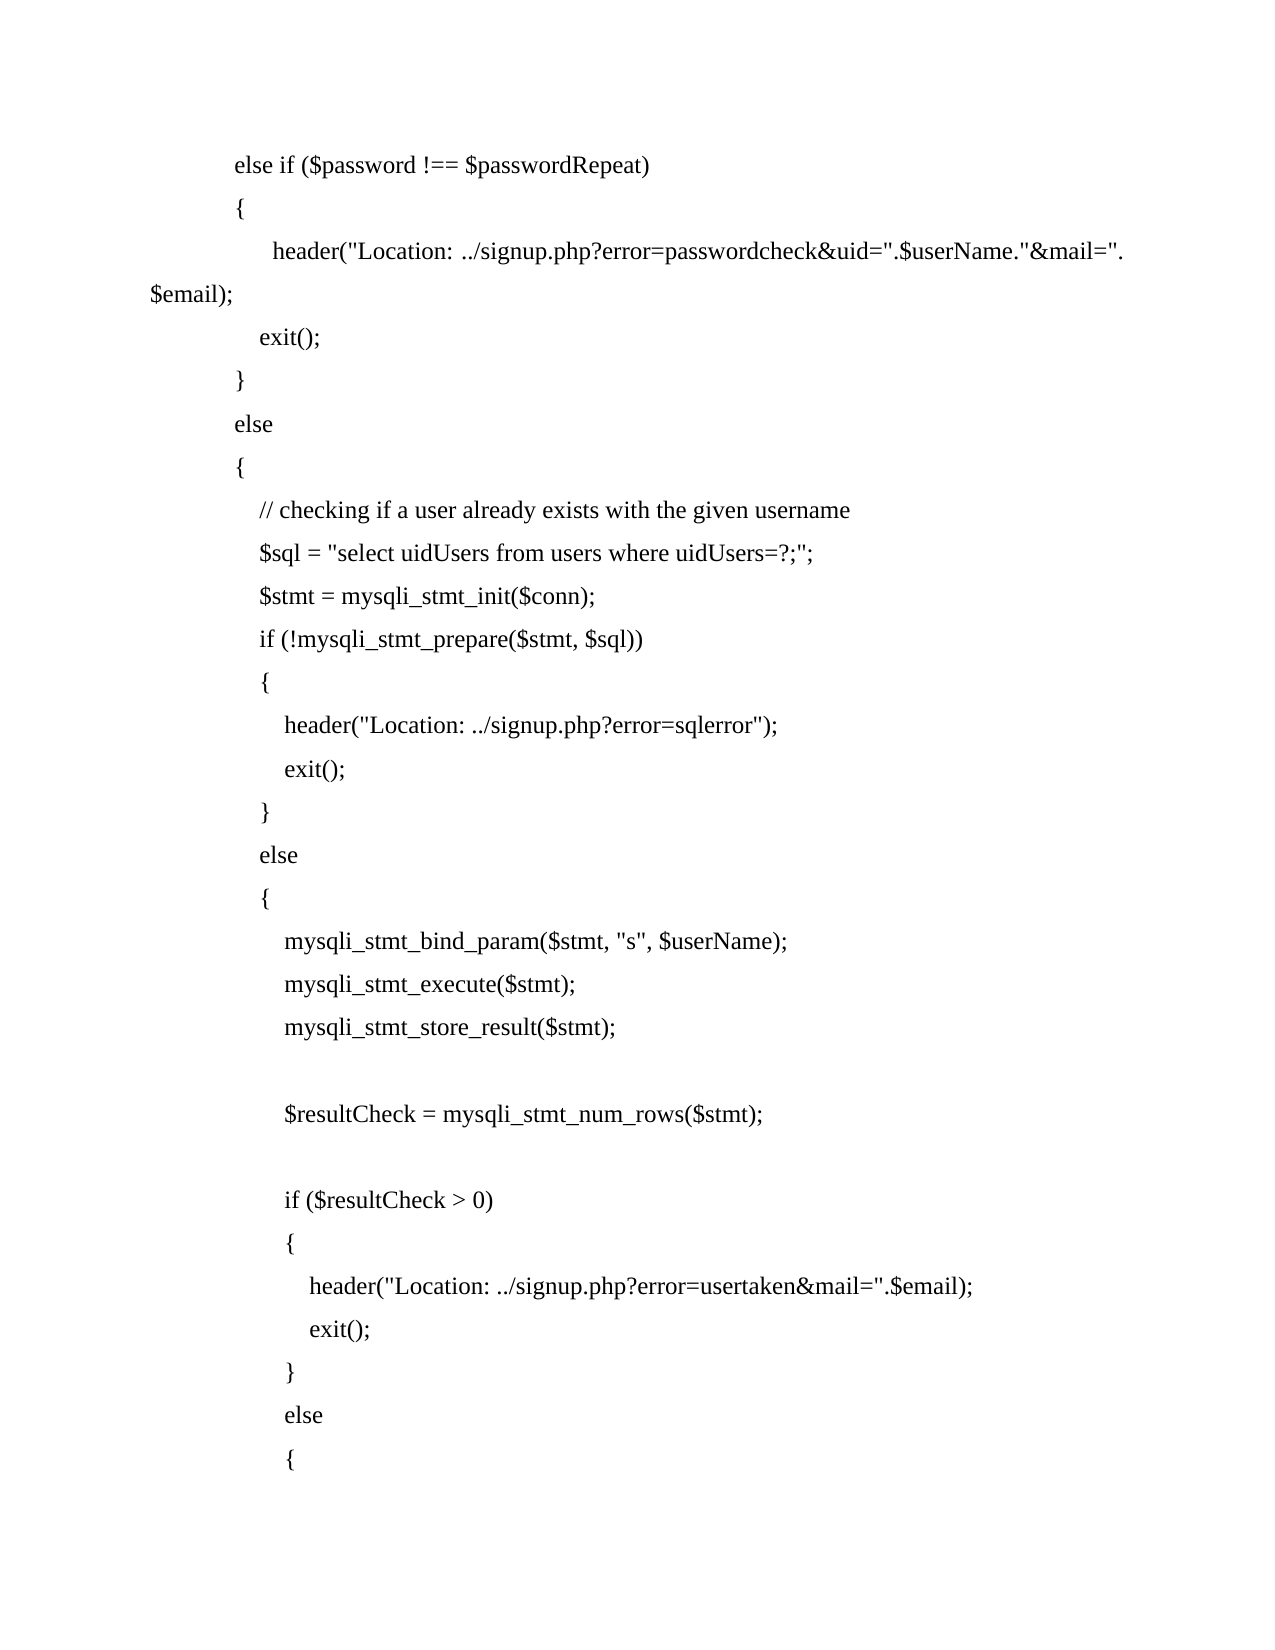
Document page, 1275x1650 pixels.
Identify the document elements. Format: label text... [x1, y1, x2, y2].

text } [150, 797, 1125, 826]
text exit(); [150, 322, 1125, 351]
text { [150, 883, 1125, 912]
text { [150, 452, 1125, 481]
text else [150, 409, 1125, 437]
text mysqli_stmt_store_result($stmt); [150, 1012, 1125, 1041]
text if ($resultCheck > 0) [150, 1185, 1125, 1214]
text else if ($password !== $passwordRepeat) [150, 150, 1125, 179]
text header("Location: ../signup.php?error=usertaken&mail=".$email); [150, 1271, 1125, 1300]
text { [150, 1228, 1125, 1257]
text // checking if a user already exists with the given username [150, 495, 1125, 524]
text { [150, 667, 1125, 696]
text $sql = "select uidUsers from users where uidUsers=?;"; [150, 538, 1125, 567]
text else [150, 840, 1125, 869]
text mysqli_stmt_bind_param($stmt, "s", $userName); [150, 926, 1125, 955]
text header("Location: ../signup.php?error=sqlerror"); [150, 711, 1125, 739]
text exit(); [150, 754, 1125, 782]
text $resultCheck = mysqli_stmt_num_rows($stmt); [150, 1099, 1125, 1127]
text } [150, 1357, 1125, 1386]
text { [150, 193, 1125, 222]
text else [150, 1401, 1125, 1429]
text } [150, 366, 1125, 394]
text exit(); [150, 1314, 1125, 1343]
text if (!mysqli_stmt_prepare($stmt, $sql)) [150, 624, 1125, 653]
text $stmt = mysqli_stmt_init($conn); [150, 581, 1125, 610]
text { [150, 1444, 1125, 1472]
text mysqli_stmt_execute($stmt); [150, 969, 1125, 998]
text header("Location: ../signup.php?error=passwordcheck&uid=".$userName."&mail=".$email); [150, 236, 1125, 308]
